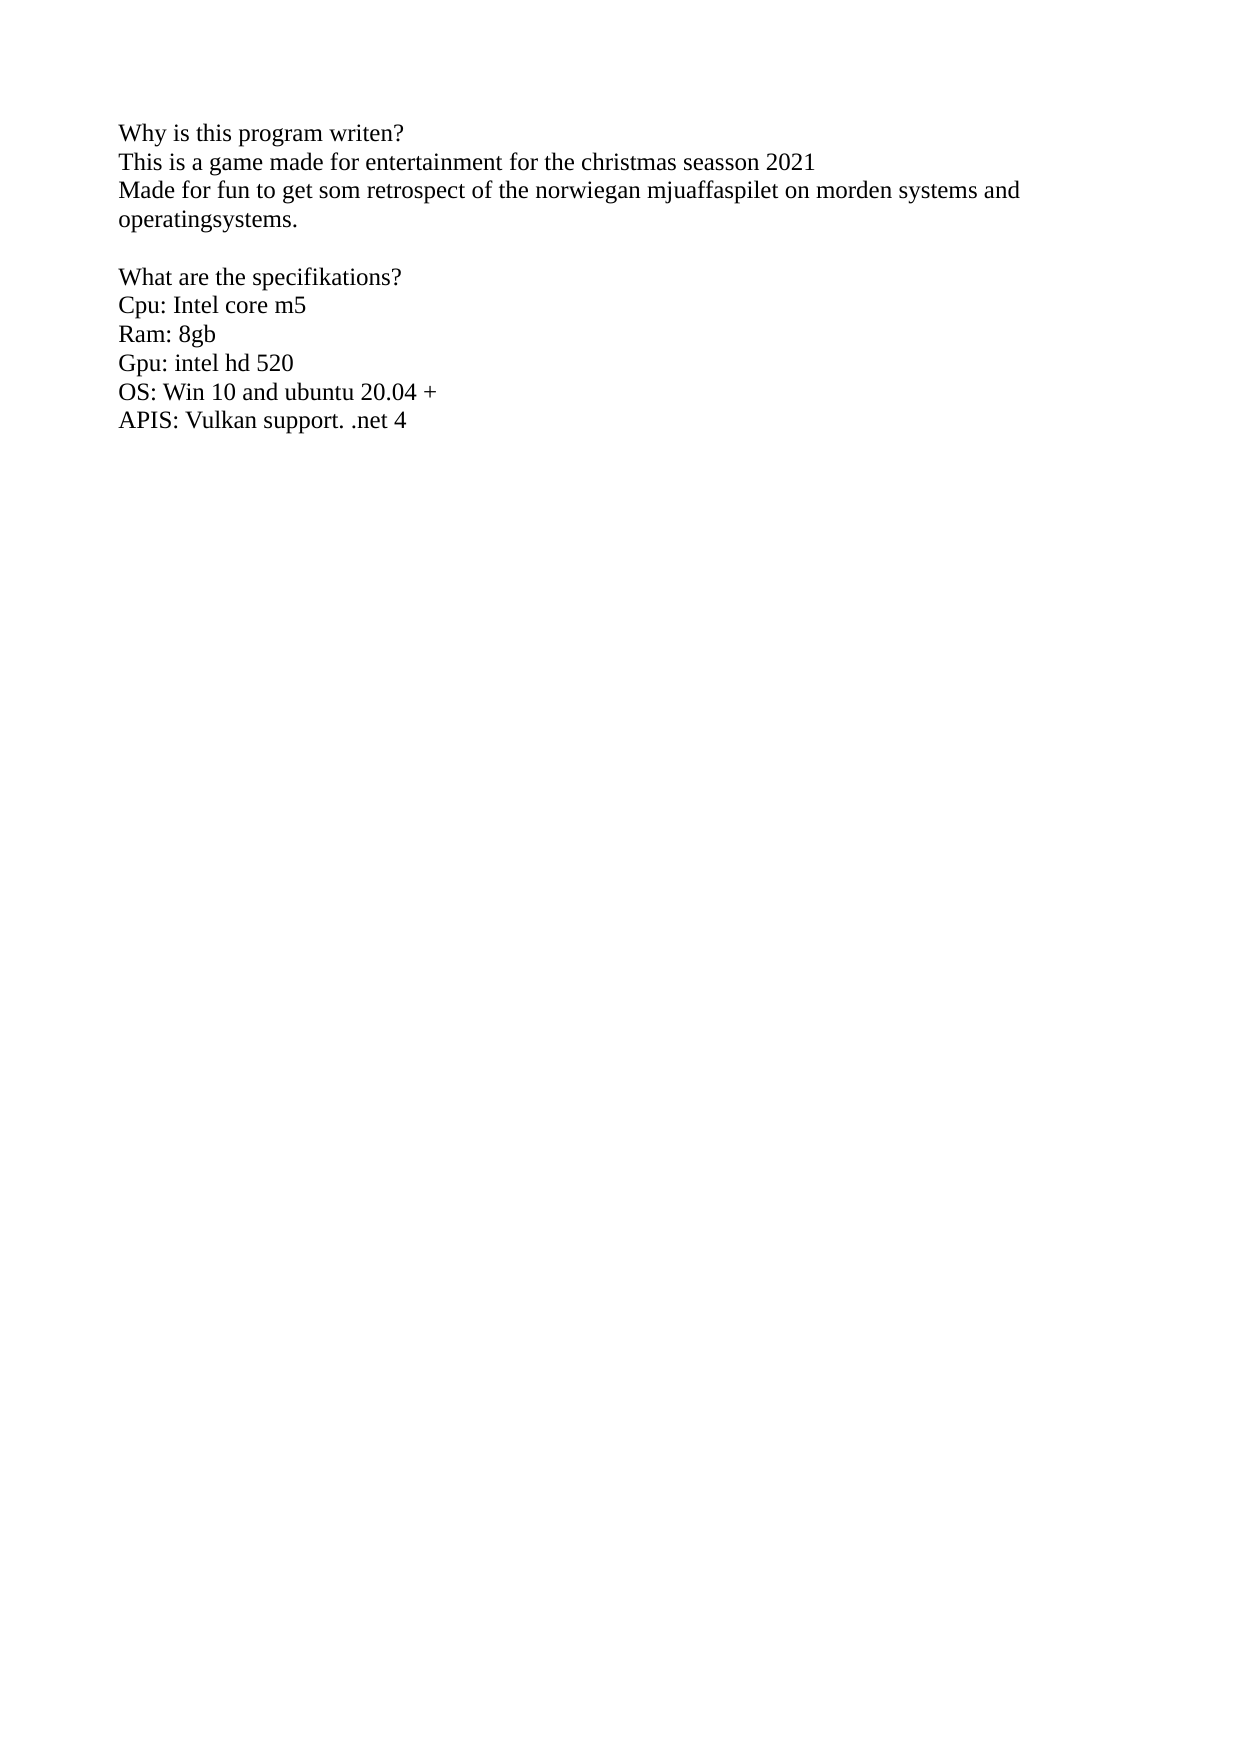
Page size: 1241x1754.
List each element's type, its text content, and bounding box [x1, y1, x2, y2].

text What are the specifikations? [118, 262, 1122, 291]
text Cpu: Intel core m5 [118, 291, 1122, 319]
text Why is this program writen? [118, 118, 1122, 147]
text OS: Win 10 and ubuntu 20.04 + [118, 377, 1122, 406]
text Made for fun to get som retrospect of the norwiegan mjuaffaspilet on morden systems and operatingsystems. [118, 176, 1122, 233]
text Gpu: intel hd 520 [118, 348, 1122, 377]
text Ram: 8gb [118, 319, 1122, 348]
text APIS: Vulkan support. .net 4 [118, 406, 1122, 434]
text This is a game made for entertainment for the christmas seasson 2021 [118, 147, 1122, 176]
